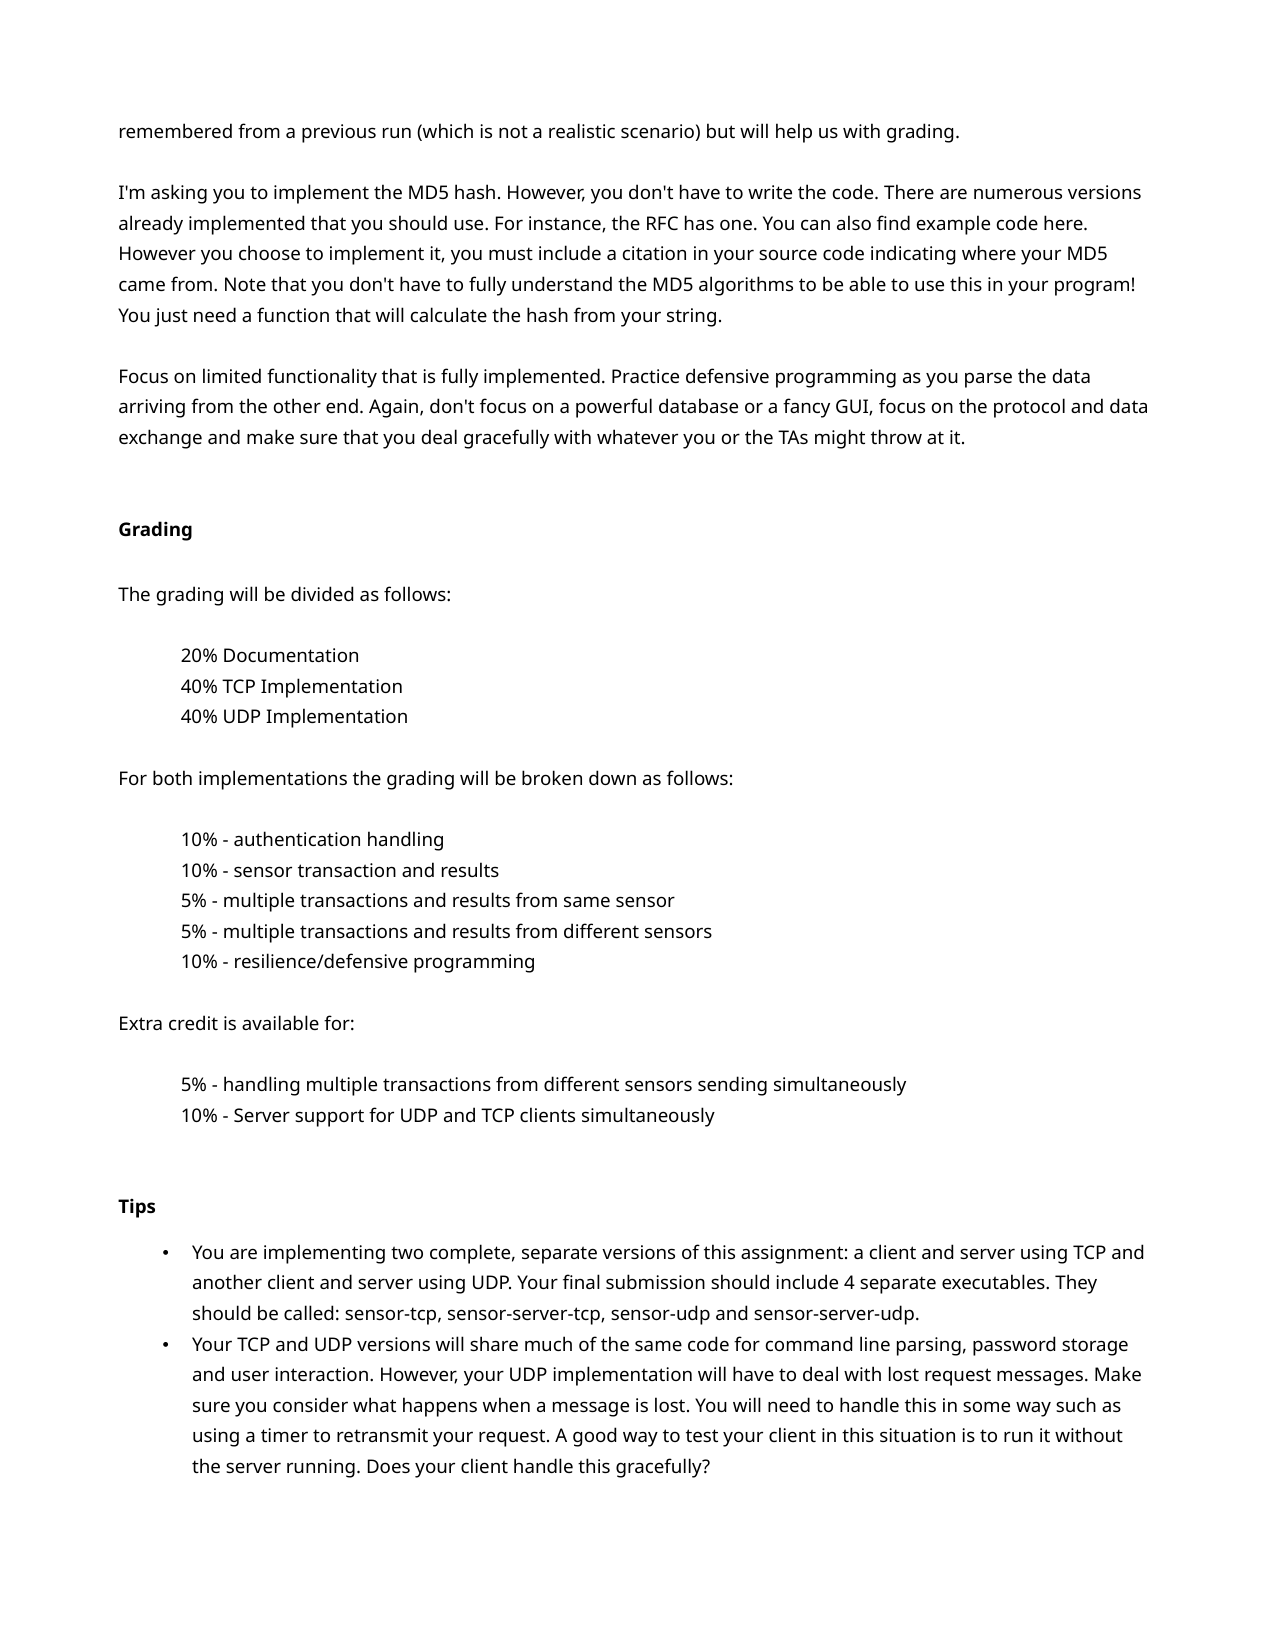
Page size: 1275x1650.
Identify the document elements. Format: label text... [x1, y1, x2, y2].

text Focus on limited functionality that is fully implemented. Practice defensive programming as you parse the data arriving from the other end. Again, don't focus on a powerful database or a fancy GUI, focus on the protocol and data exchange and make sure that you deal gracefully with whatever you or the TAs might throw at it. [118, 363, 1157, 450]
text remembered from a previous run (which is not a realistic scenario) but will help us with grading. [118, 118, 1157, 174]
text For both implementations the grading will be broken down as follows: [118, 765, 1157, 821]
text 20% Documentation [181, 643, 1157, 668]
text 5% - multiple transactions and results from different sensors [181, 918, 1157, 944]
text 40% TCP Implementation [181, 673, 1157, 699]
list You are implementing two complete, separate versions of this assignment: a client and server using TCP and another client and server using UDP. Your final submission should include 4 separate executables. They should be called: sensor-tcp, sensor-server-tcp, sensor-udp and sensor-server-udp. [162, 1239, 1157, 1326]
text Extra credit is available for: [118, 1010, 1157, 1066]
text I'm asking you to implement the MD5 hash. However, you don't have to write the code. There are numerous versions already implemented that you should use. For instance, the RFC has one. You can also find example code here. However you choose to implement it, you must include a citation in your source code indicating where your MD5 came from. Note that you don't have to fully understand the MD5 algorithms to be able to use this in your program! You just need a function that will calculate the hash from your string. [118, 179, 1157, 358]
text The grading will be divided as follows: [118, 581, 1157, 637]
text Grading [118, 516, 1157, 542]
text 10% - Server support for UDP and TCP clients simultaneously [181, 1102, 1157, 1127]
text 40% UDP Implementation [181, 704, 1157, 760]
list Your TCP and UDP versions will share much of the same code for command line parsing, password storage and user interaction. However, your UDP implementation will have to deal with lost request messages. Make sure you consider what happens when a message is lost. You will need to handle this in some way such as using a timer to retransmit your request. A good way to test your client in this situation is to run it without the server running. Does your client handle this gracefully? [162, 1331, 1157, 1479]
text Tips [118, 1194, 1157, 1219]
text 10% - resilience/defensive programming [181, 949, 1157, 1005]
text 5% - multiple transactions and results from same sensor [181, 888, 1157, 913]
text 10% - authentication handling [181, 826, 1157, 852]
text 10% - sensor transaction and results [181, 857, 1157, 882]
text 5% - handling multiple transactions from different sensors sending simultaneously [181, 1071, 1157, 1097]
